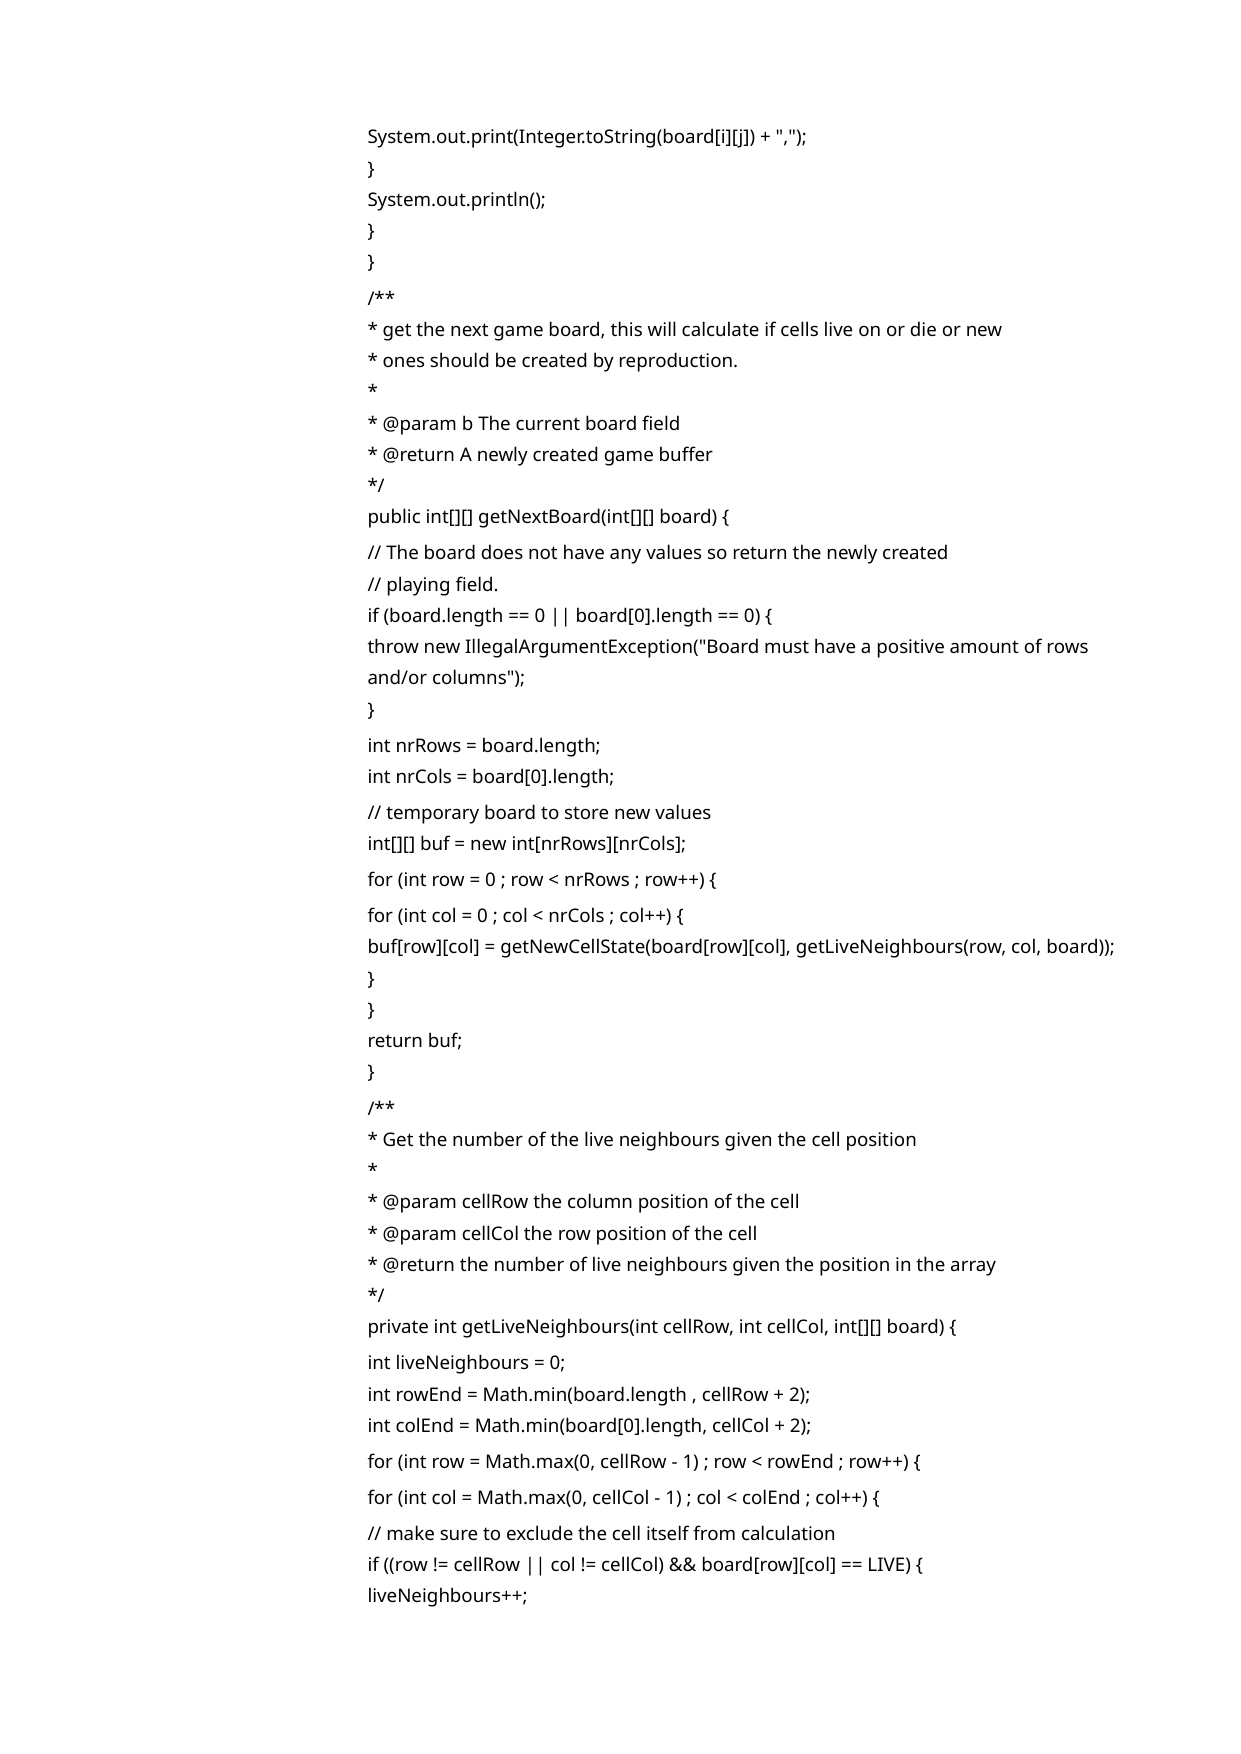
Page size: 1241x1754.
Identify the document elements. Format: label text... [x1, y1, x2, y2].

table_cell * @return the number of live neighbours given the position in the array [367, 1245, 1122, 1277]
table_cell } [367, 959, 1122, 991]
table_cell [367, 892, 1122, 897]
table_cell // temporary board to store new values [367, 794, 1122, 825]
table_cell } [367, 212, 1122, 243]
table_cell [118, 1443, 367, 1474]
table_cell [118, 892, 367, 897]
table_cell * Get the number of the live neighbours given the cell position [367, 1120, 1122, 1152]
table_cell [118, 1510, 367, 1514]
table_cell } [367, 243, 1122, 274]
table_cell public int[][] getNextBoard(int[][] board) { [367, 498, 1122, 529]
table_cell [118, 1438, 367, 1442]
table_cell [118, 1084, 367, 1089]
table_cell int colEnd = Math.min(board[0].length, cellCol + 2); [367, 1406, 1122, 1438]
table_cell [118, 1277, 367, 1308]
table_cell int nrCols = board[0].length; [367, 758, 1122, 789]
table_cell [367, 1510, 1122, 1514]
table_cell [118, 534, 367, 565]
table_cell [118, 789, 367, 793]
table_cell [118, 1375, 367, 1406]
table_cell [118, 1152, 367, 1183]
table_cell [118, 404, 367, 435]
table_cell System.out.print(Integer.toString(board[i][j]) + ","); [367, 118, 1122, 149]
table_cell [118, 1022, 367, 1053]
table_cell * @return A newly created game buffer [367, 435, 1122, 467]
table_cell /** [367, 1089, 1122, 1120]
table_cell */ [367, 1277, 1122, 1308]
table_cell return buf; [367, 1022, 1122, 1053]
table_cell * get the next game board, this will calculate if cells live on or die or new [367, 310, 1122, 342]
table_cell [118, 212, 367, 243]
table_cell throw new IllegalArgumentException("Board must have a positive amount of rows and/or columns"); [367, 628, 1122, 690]
table_cell if ((row != cellRow || col != cellCol) && board[row][col] == LIVE) { [367, 1546, 1122, 1577]
table_cell [367, 721, 1122, 726]
table_cell [118, 991, 367, 1022]
table_cell [118, 1089, 367, 1120]
table_cell /** [367, 279, 1122, 310]
table_cell int nrRows = board.length; [367, 726, 1122, 757]
table_cell } [367, 1053, 1122, 1084]
table_cell * @param cellCol the row position of the cell [367, 1214, 1122, 1245]
table_cell buf[row][col] = getNewCellState(board[row][col], getLiveNeighbours(row, col, board)); [367, 928, 1122, 959]
table_cell [118, 1479, 367, 1510]
table_cell // playing field. [367, 565, 1122, 596]
table_cell [118, 435, 367, 467]
table_cell System.out.println(); [367, 181, 1122, 212]
table_cell * ones should be created by reproduction. [367, 342, 1122, 373]
table_cell for (int row = 0 ; row < nrRows ; row++) { [367, 861, 1122, 892]
table_cell [118, 1120, 367, 1152]
table_cell liveNeighbours++; [367, 1577, 1122, 1608]
table_cell [367, 529, 1122, 534]
table_cell if (board.length == 0 || board[0].length == 0) { [367, 596, 1122, 628]
table_cell [118, 856, 367, 861]
table_cell [118, 861, 367, 892]
table_cell [118, 243, 367, 274]
table_cell [118, 1344, 367, 1375]
table_cell [367, 1084, 1122, 1089]
table_cell [118, 628, 367, 690]
table_cell [118, 794, 367, 825]
table_cell } [367, 690, 1122, 721]
table_cell [367, 1438, 1122, 1442]
table_cell [118, 373, 367, 404]
table_cell [367, 1474, 1122, 1478]
table_cell [118, 565, 367, 596]
table_cell [118, 1308, 367, 1339]
table_cell [118, 726, 367, 757]
table_cell * @param cellRow the column position of the cell [367, 1183, 1122, 1214]
table_cell [118, 928, 367, 959]
table_cell for (int col = Math.max(0, cellCol - 1) ; col < colEnd ; col++) { [367, 1479, 1122, 1510]
table_cell int liveNeighbours = 0; [367, 1344, 1122, 1375]
table_cell [367, 789, 1122, 793]
table_cell [118, 1474, 367, 1478]
table_cell [118, 690, 367, 721]
table_cell [118, 310, 367, 342]
table_cell [118, 181, 367, 212]
table_cell [118, 897, 367, 928]
table_cell [118, 959, 367, 991]
table_cell [118, 825, 367, 856]
table_cell } [367, 149, 1122, 181]
table_cell */ [367, 467, 1122, 498]
table_cell for (int row = Math.max(0, cellRow - 1) ; row < rowEnd ; row++) { [367, 1443, 1122, 1474]
table_cell for (int col = 0 ; col < nrCols ; col++) { [367, 897, 1122, 928]
table_cell [367, 1339, 1122, 1344]
table_cell [118, 342, 367, 373]
table_cell * [367, 1152, 1122, 1183]
table_cell [118, 1339, 367, 1344]
table_cell int rowEnd = Math.min(board.length , cellRow + 2); [367, 1375, 1122, 1406]
table_cell * [367, 373, 1122, 404]
table_cell [118, 118, 367, 149]
table_cell [118, 758, 367, 789]
table_cell [118, 1406, 367, 1438]
table_cell } [367, 991, 1122, 1022]
table_cell [118, 1577, 367, 1608]
table_cell [118, 149, 367, 181]
table_cell [118, 467, 367, 498]
table_cell [118, 1546, 367, 1577]
table_cell [118, 1183, 367, 1214]
table_cell [118, 274, 367, 279]
table_cell * @param b The current board field [367, 404, 1122, 435]
table_cell [118, 529, 367, 534]
table_cell [118, 1214, 367, 1245]
table_cell [367, 856, 1122, 861]
table_cell // make sure to exclude the cell itself from calculation [367, 1515, 1122, 1546]
table_cell [118, 1245, 367, 1277]
table_cell [118, 1515, 367, 1546]
table_cell [367, 274, 1122, 279]
table_cell [118, 596, 367, 628]
table_cell private int getLiveNeighbours(int cellRow, int cellCol, int[][] board) { [367, 1308, 1122, 1339]
table_cell int[][] buf = new int[nrRows][nrCols]; [367, 825, 1122, 856]
table_cell [118, 279, 367, 310]
table_cell [118, 498, 367, 529]
table_cell [118, 1053, 367, 1084]
table_cell [118, 721, 367, 726]
table_cell // The board does not have any values so return the newly created [367, 534, 1122, 565]
